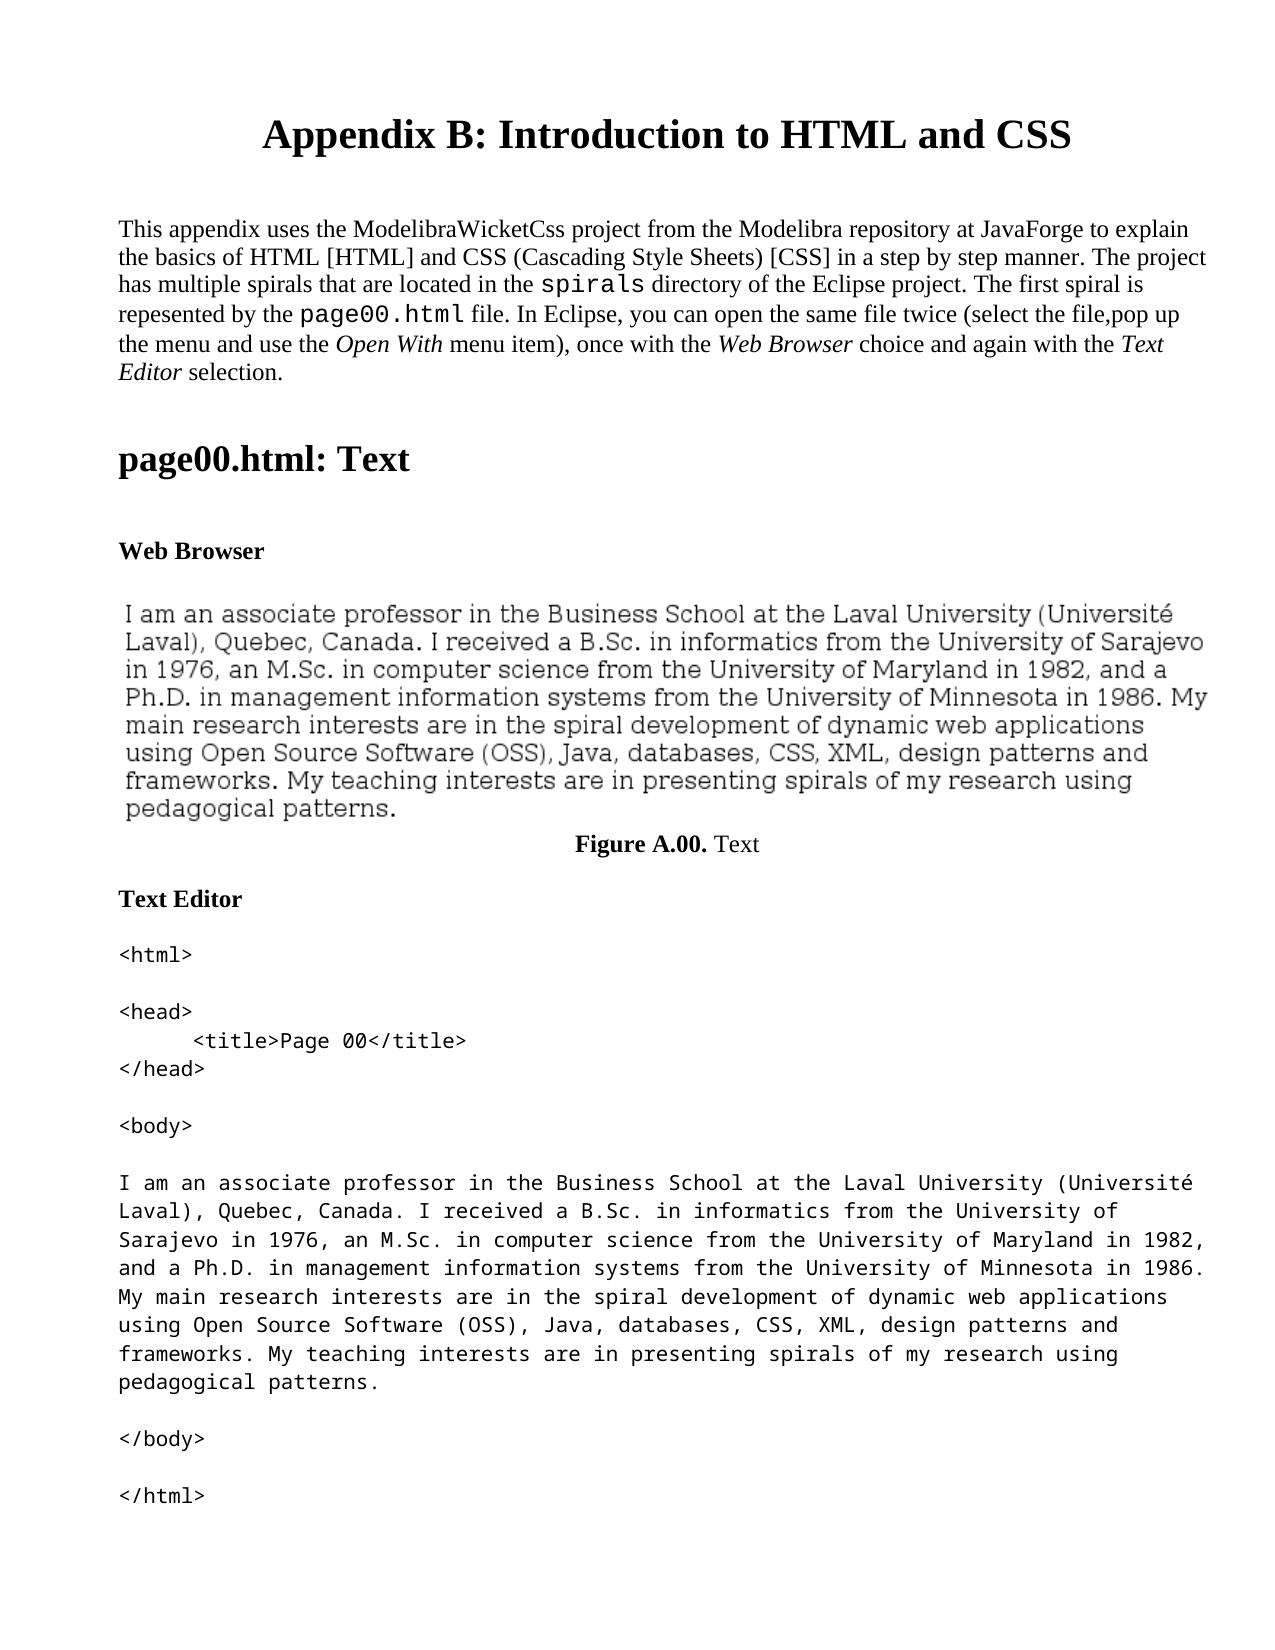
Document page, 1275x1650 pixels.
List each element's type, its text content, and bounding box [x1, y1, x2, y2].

picture [118, 592, 1216, 830]
text Figure A.00. Text [118, 830, 1216, 857]
text Text Editor [118, 885, 1216, 913]
text </html> [118, 1481, 1216, 1509]
text <body> [118, 1111, 1216, 1139]
text <html> [118, 941, 1216, 969]
subtitle page00.html: Text [118, 438, 1216, 480]
text </body> [118, 1424, 1216, 1452]
subtitle Appendix B: Introduction to HTML and CSS [118, 112, 1216, 158]
text <title>Page 00</title> [118, 1026, 1216, 1054]
text <head> [118, 997, 1216, 1026]
text Web Browser [118, 537, 1216, 565]
text I am an associate professor in the Business School at the Laval University (Université Laval), Quebec, Canada. I received a B.Sc. in informatics from the University of Sarajevo in 1976, an M.Sc. in computer science from the University of Maryland in 1982, and a Ph.D. in management information systems from the University of Minnesota in 1986. My main research interests are in the spiral development of dynamic web applications using Open Source Software (OSS), Java, databases, CSS, XML, design patterns and frameworks. My teaching interests are in presenting spirals of my research using pedagogical patterns. [118, 1168, 1216, 1396]
text This appendix uses the ModelibraWicketCss project from the Modelibra repository at JavaForge to explain the basics of HTML [HTML] and CSS (Cascading Style Sheets) [CSS] in a step by step manner. The project has multiple spirals that are located in the spirals directory of the Eclipse project. The first spiral is repesented by the page00.html file. In Eclipse, you can open the same file twice (select the file,pop up the menu and use the Open With menu item), once with the Web Browser choice and again with the Text Editor selection. [118, 215, 1216, 386]
text </head> [118, 1054, 1216, 1083]
